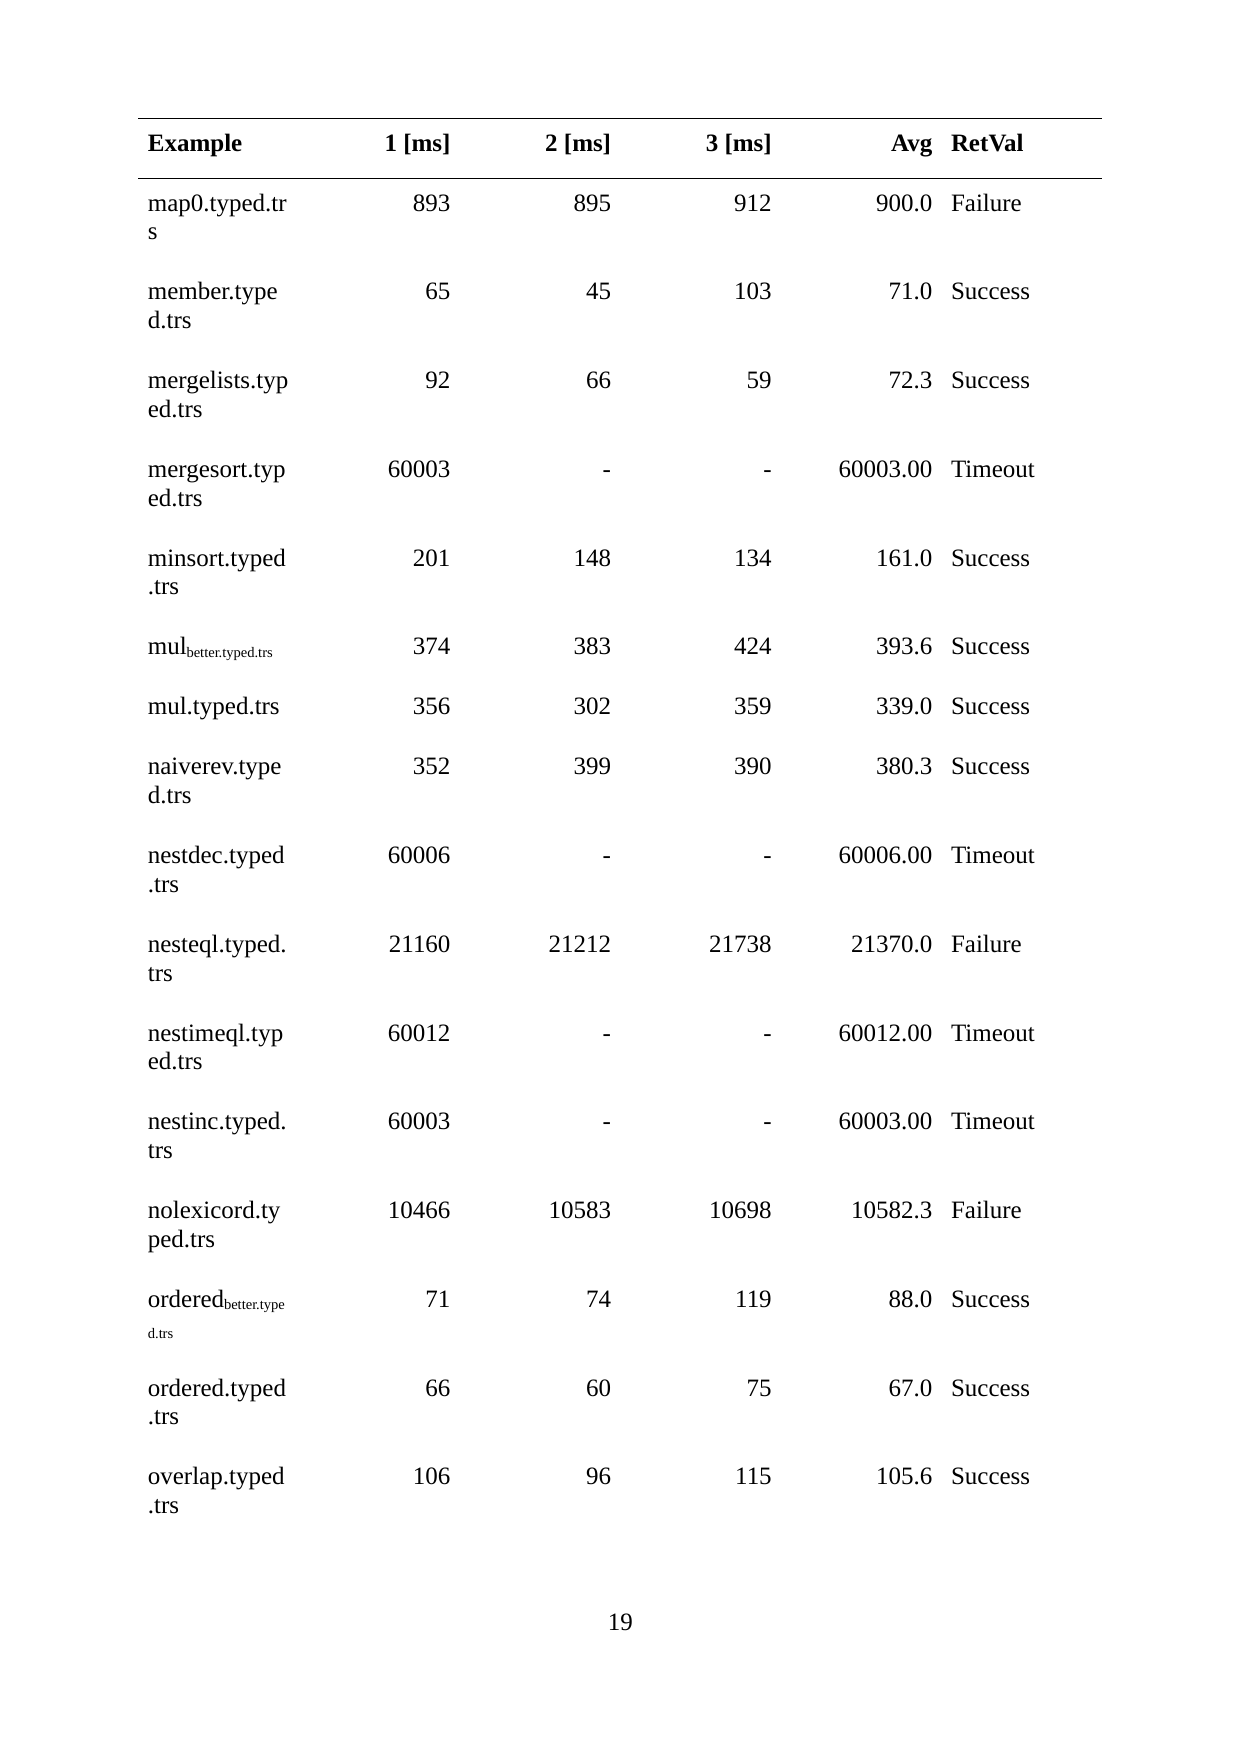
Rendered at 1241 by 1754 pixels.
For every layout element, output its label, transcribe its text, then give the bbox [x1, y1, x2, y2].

table_cell - [620, 831, 781, 919]
table_cell Success [941, 742, 1102, 831]
table_cell 302 [460, 682, 620, 742]
table_cell 105.6 [781, 1452, 941, 1541]
table_cell 21160 [299, 920, 459, 1008]
table_cell 75 [620, 1363, 781, 1452]
table_cell 359 [620, 682, 781, 742]
table_cell nestimeql.typed.trs [138, 1008, 299, 1097]
table_cell nestdec.typed.trs [138, 831, 299, 919]
table_cell 893 [299, 179, 459, 267]
table_cell 356 [299, 682, 459, 742]
table_cell 201 [299, 533, 459, 622]
table_cell 60012.00 [781, 1008, 941, 1097]
table_cell 10466 [299, 1186, 459, 1274]
table_cell Success [941, 1452, 1102, 1541]
table_cell Timeout [941, 1008, 1102, 1097]
table_cell 352 [299, 742, 459, 831]
table_cell 339.0 [781, 682, 941, 742]
table_cell 72.3 [781, 356, 941, 444]
table_cell 60003 [299, 445, 459, 533]
table_cell 106 [299, 1452, 459, 1541]
table_cell 900.0 [781, 179, 941, 267]
table_cell Success [941, 1363, 1102, 1452]
table_cell 380.3 [781, 742, 941, 831]
table_cell 74 [460, 1275, 620, 1363]
table_cell - [460, 445, 620, 533]
table_cell minsort.typed.trs [138, 533, 299, 622]
table_cell Success [941, 1275, 1102, 1363]
table_cell 399 [460, 742, 620, 831]
table_cell 88.0 [781, 1275, 941, 1363]
table_cell Failure [941, 920, 1102, 1008]
table_cell 115 [620, 1452, 781, 1541]
table_cell Failure [941, 179, 1102, 267]
table_cell 10582.3 [781, 1186, 941, 1274]
table_cell overlap.typed.trs [138, 1452, 299, 1541]
table_cell 134 [620, 533, 781, 622]
table_cell 65 [299, 267, 459, 356]
table_header 1 [ms] [299, 119, 459, 178]
table_cell 161.0 [781, 533, 941, 622]
table_header Example [138, 119, 299, 178]
table_cell 21738 [620, 920, 781, 1008]
table_cell mulbetter.typed.trs [138, 622, 299, 682]
table_cell 60006.00 [781, 831, 941, 919]
table_cell nestinc.typed.trs [138, 1097, 299, 1186]
table_cell 96 [460, 1452, 620, 1541]
table_cell mergelists.typed.trs [138, 356, 299, 444]
table_cell mul.typed.trs [138, 682, 299, 742]
table_cell 67.0 [781, 1363, 941, 1452]
table_cell 424 [620, 622, 781, 682]
table_cell 60003.00 [781, 1097, 941, 1186]
table_cell 66 [299, 1363, 459, 1452]
table_cell 60 [460, 1363, 620, 1452]
table_cell 71.0 [781, 267, 941, 356]
table_cell orderedbetter.typed.trs [138, 1275, 299, 1363]
table_header 2 [ms] [460, 119, 620, 178]
table_cell ordered.typed.trs [138, 1363, 299, 1452]
table_cell - [620, 1097, 781, 1186]
table_cell 21370.0 [781, 920, 941, 1008]
table_cell Failure [941, 1186, 1102, 1274]
table_cell - [620, 1008, 781, 1097]
table_cell 71 [299, 1275, 459, 1363]
table_cell Success [941, 267, 1102, 356]
table_cell 895 [460, 179, 620, 267]
table_cell 119 [620, 1275, 781, 1363]
table_cell member.typed.trs [138, 267, 299, 356]
table_header Avg [781, 119, 941, 178]
table_cell 912 [620, 179, 781, 267]
table_cell Timeout [941, 445, 1102, 533]
table_cell 10698 [620, 1186, 781, 1274]
table_cell 66 [460, 356, 620, 444]
table_cell 92 [299, 356, 459, 444]
table_cell 148 [460, 533, 620, 622]
table_cell 60012 [299, 1008, 459, 1097]
table_cell 393.6 [781, 622, 941, 682]
table_cell Timeout [941, 831, 1102, 919]
table_header 3 [ms] [620, 119, 781, 178]
table_cell 10583 [460, 1186, 620, 1274]
table_cell 103 [620, 267, 781, 356]
table_cell 21212 [460, 920, 620, 1008]
table_cell Success [941, 533, 1102, 622]
table_cell 374 [299, 622, 459, 682]
table_cell map0.typed.trs [138, 179, 299, 267]
table_cell mergesort.typed.trs [138, 445, 299, 533]
table_cell 390 [620, 742, 781, 831]
table_cell 383 [460, 622, 620, 682]
table_cell 45 [460, 267, 620, 356]
table_cell nolexicord.typed.trs [138, 1186, 299, 1274]
table_cell 59 [620, 356, 781, 444]
table_cell Success [941, 622, 1102, 682]
table_cell - [460, 1097, 620, 1186]
table_cell 60006 [299, 831, 459, 919]
table_cell naiverev.typed.trs [138, 742, 299, 831]
table_header RetVal [941, 119, 1102, 178]
table_cell Success [941, 682, 1102, 742]
table_cell nesteql.typed.trs [138, 920, 299, 1008]
table_cell 60003.00 [781, 445, 941, 533]
table_cell - [460, 1008, 620, 1097]
table_cell Success [941, 356, 1102, 444]
table_cell - [620, 445, 781, 533]
table_cell Timeout [941, 1097, 1102, 1186]
table_cell 60003 [299, 1097, 459, 1186]
table_cell - [460, 831, 620, 919]
